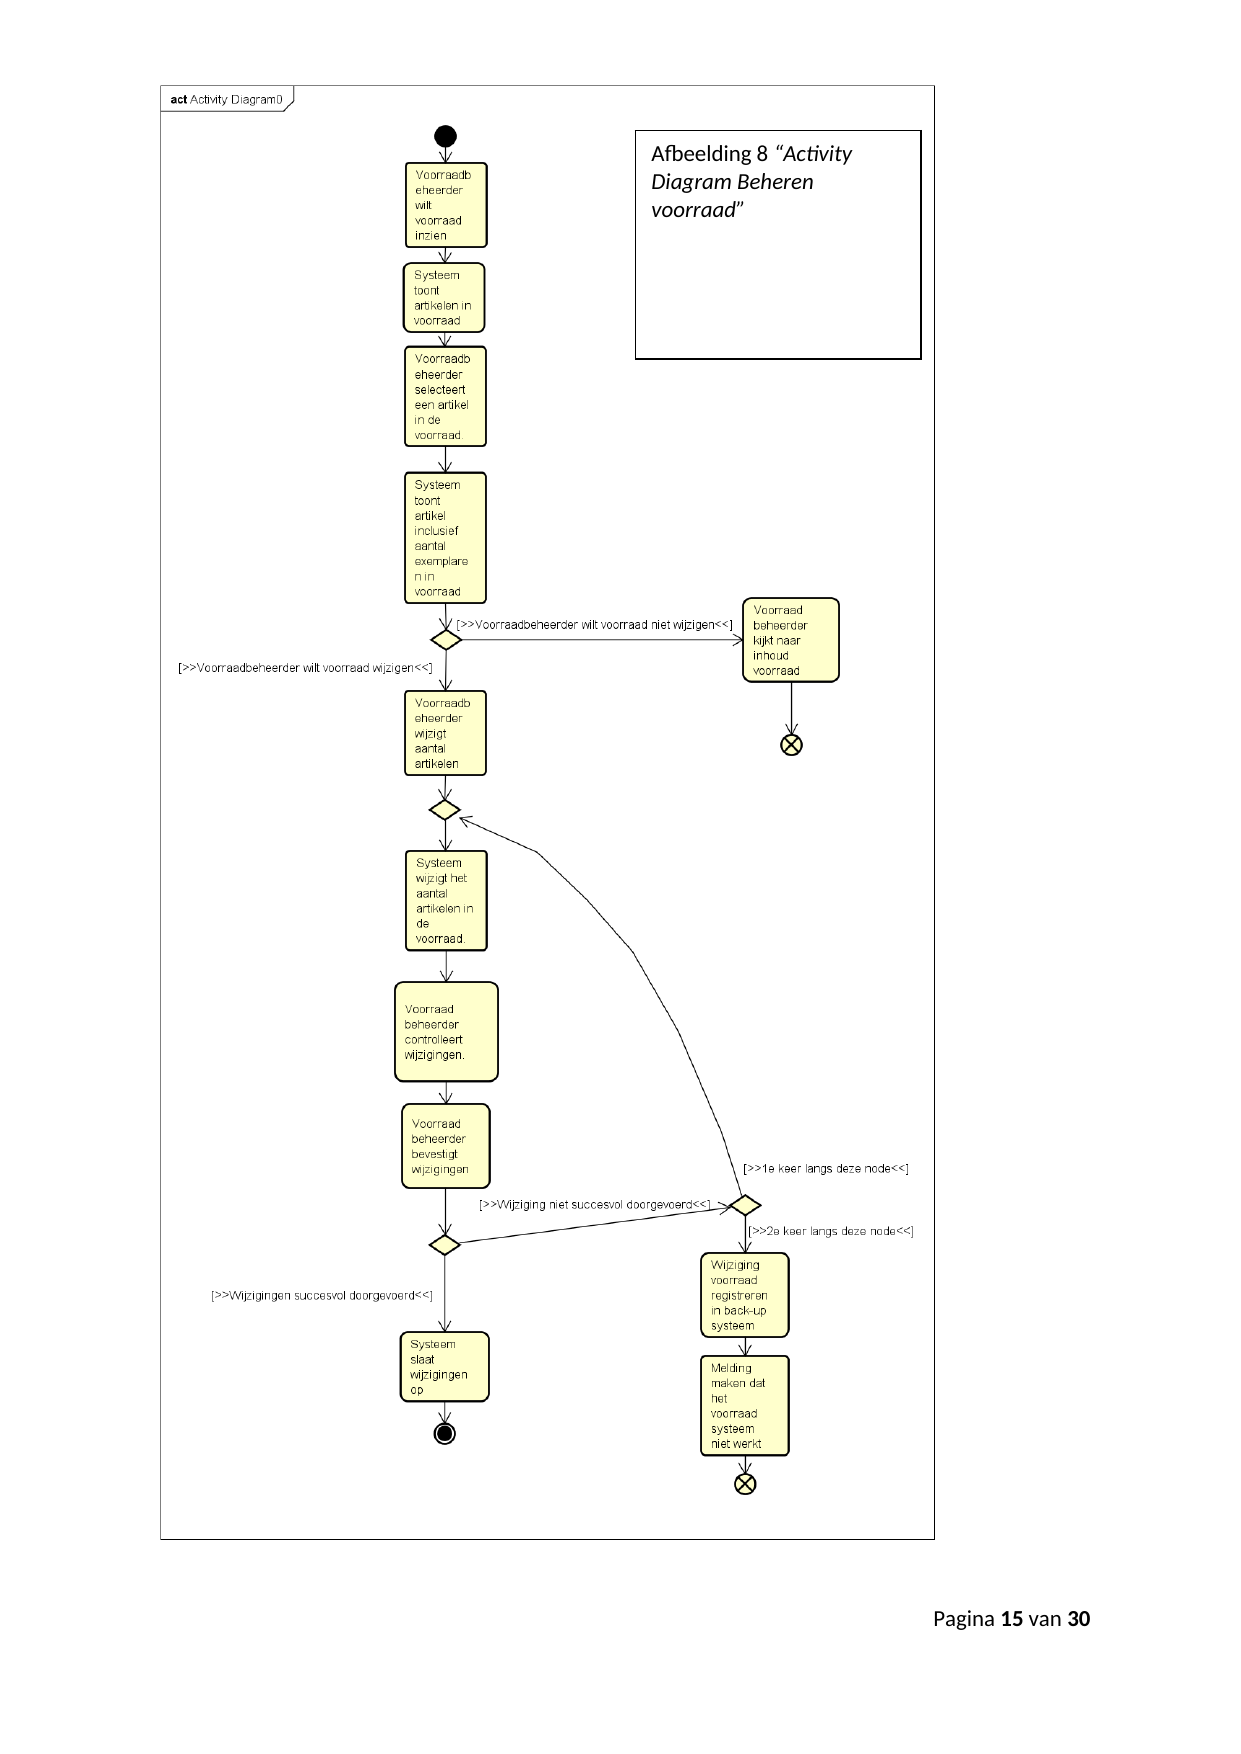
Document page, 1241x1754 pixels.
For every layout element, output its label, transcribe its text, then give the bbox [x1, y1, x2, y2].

text Afbeelding 8 “Activity Diagram Beheren voorraad” [651, 139, 905, 223]
